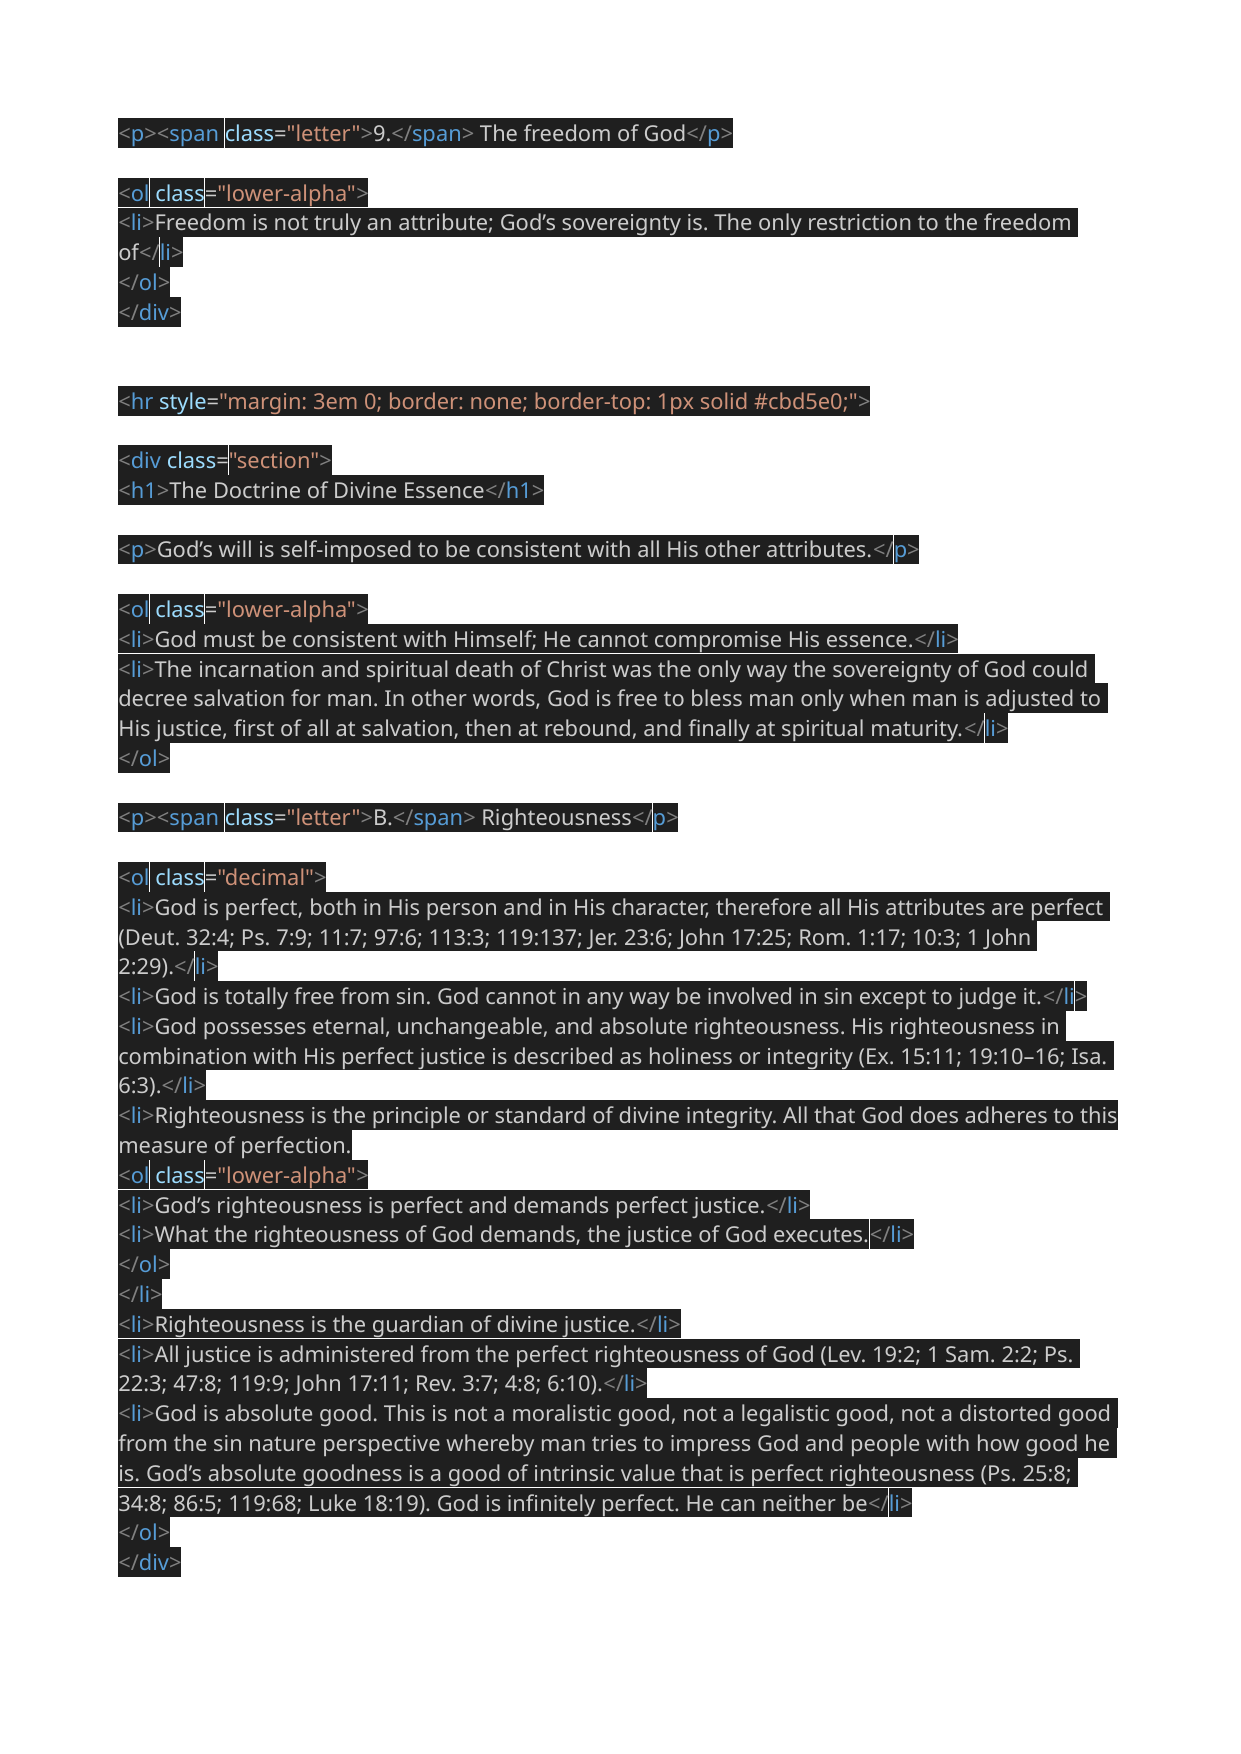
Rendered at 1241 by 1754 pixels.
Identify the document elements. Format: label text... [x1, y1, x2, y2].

text <div class="section"> [118, 445, 1122, 475]
text <ol class="lower-alpha"> [118, 178, 1122, 207]
text <li>Freedom is not truly an attribute; God’s sovereignty is. The only restriction to the freedom of</li> [118, 207, 1122, 267]
text <li>God is absolute good. This is not a moralistic good, not a legalistic good, not a distorted good from the sin nature perspective whereby man tries to impress God and people with how good he is. God’s absolute goodness is a good of intrinsic value that is perfect righteousness (Ps. 25:8; 34:8; 86:5; 119:68; Luke 18:19). God is infinitely perfect. He can neither be</li> [118, 1398, 1122, 1517]
text </li> [118, 1279, 1122, 1309]
text </ol> [118, 743, 1122, 773]
text <li>Righteousness is the principle or standard of divine integrity. All that God does adheres to this measure of perfection. [118, 1100, 1122, 1160]
text <p>God’s will is self-imposed to be consistent with all His other attributes.</p> [118, 534, 1122, 564]
text </ol> [118, 267, 1122, 297]
text <li>God’s righteousness is perfect and demands perfect justice.</li> [118, 1189, 1122, 1219]
text </ol> [118, 1517, 1122, 1547]
text <hr style="margin: 3em 0; border: none; border-top: 1px solid #cbd5e0;"> [118, 386, 1122, 416]
text <p><span class="letter">9.</span> The freedom of God</p> [118, 118, 1122, 148]
text <li>God is totally free from sin. God cannot in any way be involved in sin except to judge it.</li> [118, 981, 1122, 1011]
text <li>Righteousness is the guardian of divine justice.</li> [118, 1309, 1122, 1338]
text <li>The incarnation and spiritual death of Christ was the only way the sovereignty of God could decree salvation for man. In other words, God is free to bless man only when man is adjusted to His justice, first of all at salvation, then at rebound, and finally at spiritual maturity.</li> [118, 653, 1122, 743]
text <li>God possesses eternal, unchangeable, and absolute righteousness. His righteousness in combination with His perfect justice is described as holiness or integrity (Ex. 15:11; 19:10–16; Isa. 6:3).</li> [118, 1011, 1122, 1100]
text <ol class="lower-alpha"> [118, 1160, 1122, 1189]
text <li>God is perfect, both in His person and in His character, therefore all His attributes are perfect (Deut. 32:4; Ps. 7:9; 11:7; 97:6; 113:3; 119:137; Jer. 23:6; John 17:25; Rom. 1:17; 10:3; 1 John 2:29).</li> [118, 892, 1122, 981]
text <ol class="decimal"> [118, 862, 1122, 892]
text </div> [118, 297, 1122, 327]
text </ol> [118, 1249, 1122, 1279]
text <li>What the righteousness of God demands, the justice of God executes.</li> [118, 1219, 1122, 1249]
text <ol class="lower-alpha"> [118, 594, 1122, 624]
text <p><span class="letter">B.</span> Righteousness</p> [118, 802, 1122, 832]
text </div> [118, 1547, 1122, 1577]
text <li>All justice is administered from the perfect righteousness of God (Lev. 19:2; 1 Sam. 2:2; Ps. 22:3; 47:8; 119:9; John 17:11; Rev. 3:7; 4:8; 6:10).</li> [118, 1338, 1122, 1398]
text <li>God must be consistent with Himself; He cannot compromise His essence.</li> [118, 624, 1122, 653]
text <h1>The Doctrine of Divine Essence</h1> [118, 475, 1122, 505]
